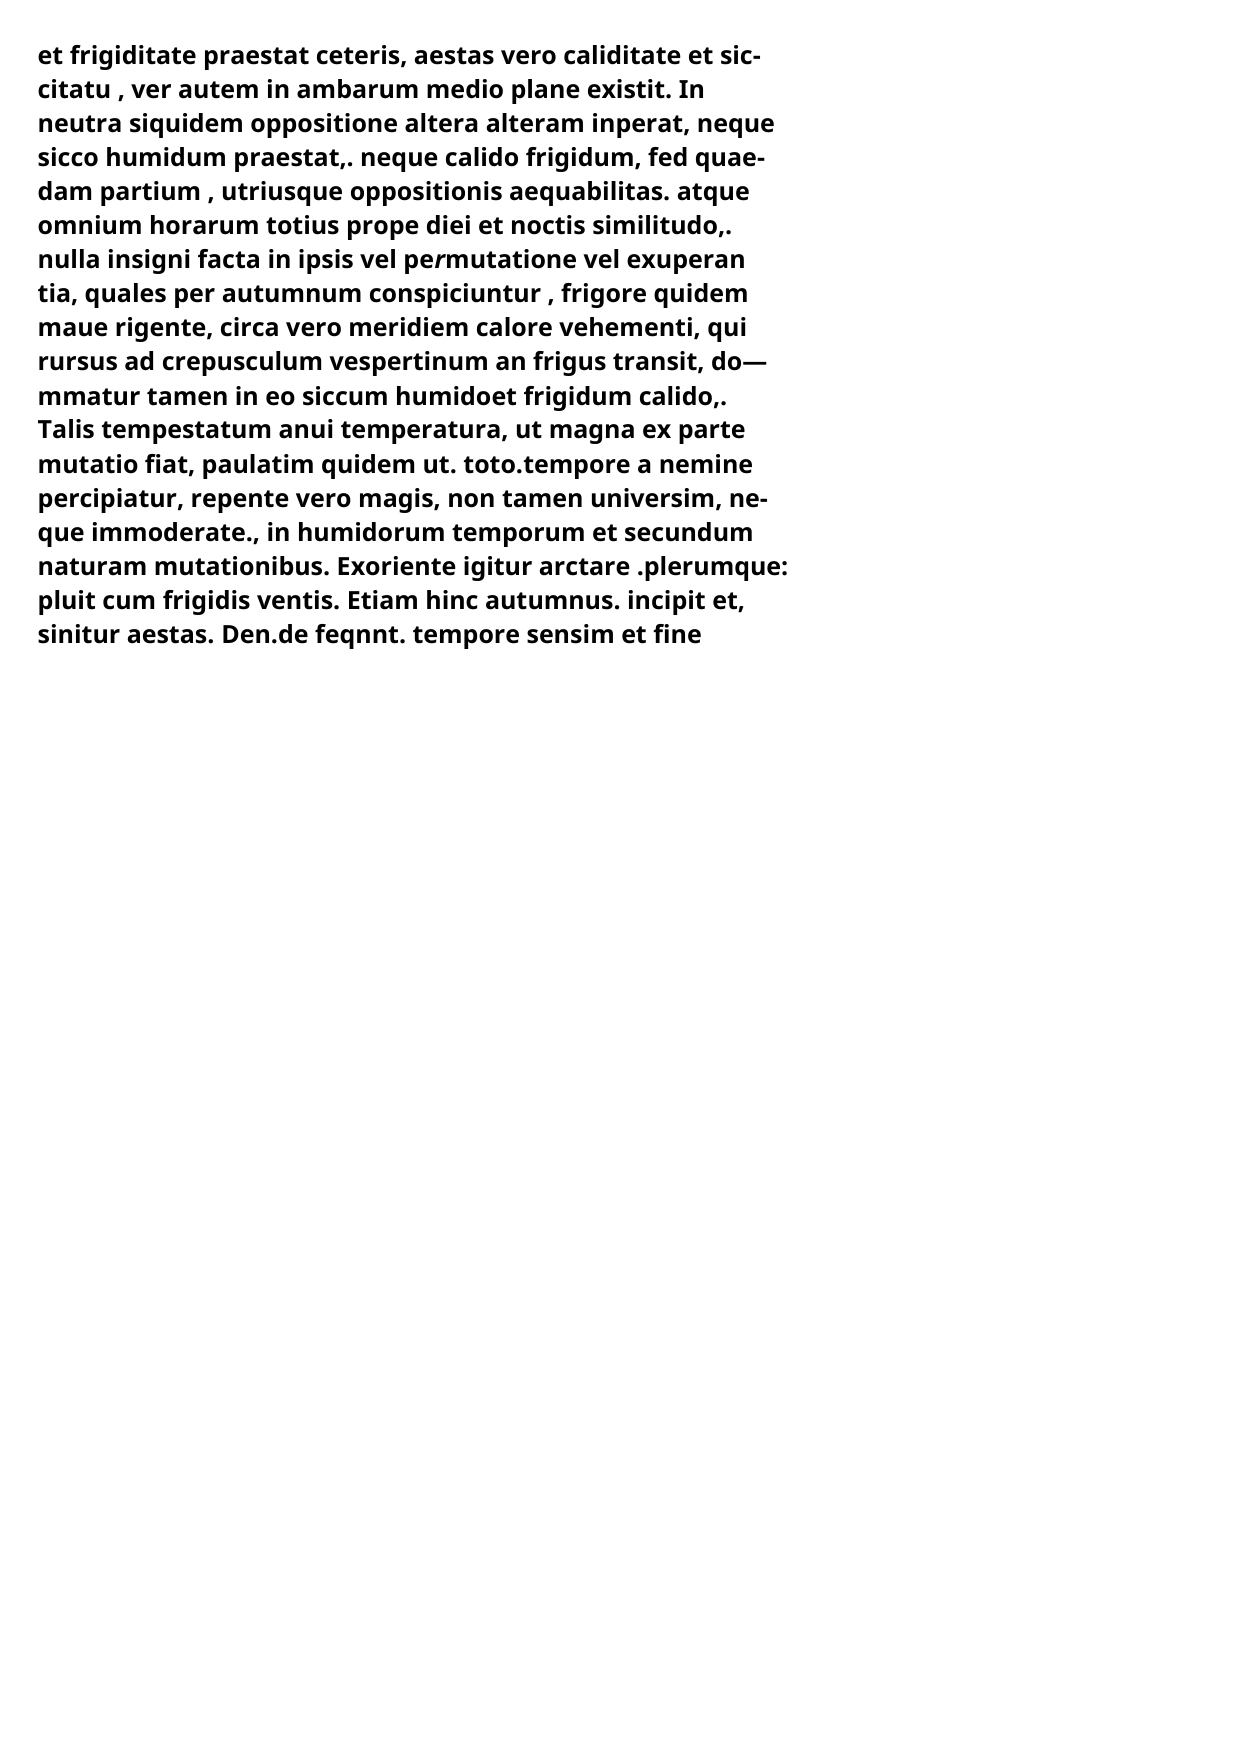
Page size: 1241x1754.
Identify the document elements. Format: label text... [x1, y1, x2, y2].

text et frigiditate praestat ceteris, aestas vero caliditate et sic- citatu , ver autem in ambarum medio plane existit. In neutra siquidem oppositione altera alteram inperat, neque sicco humidum praestat,. neque calido frigidum, fed quae- dam partium , utriusque oppositionis aequabilitas. atque omnium horarum totius prope diei et noctis similitudo,. nulla insigni facta in ipsis vel permutatione vel exuperan tia, quales per autumnum conspiciuntur , frigore quidem maue rigente, circa vero meridiem calore vehementi, qui rursus ad crepusculum vespertinum an frigus transit, do— mmatur tamen in eo siccum humidoet frigidum calido,. Talis tempestatum anui temperatura, ut magna ex parte mutatio fiat, paulatim quidem ut. toto.tempore a nemine percipiatur, repente vero magis, non tamen universim, ne- que immoderate., in humidorum temporum et secundum naturam mutationibus. Exoriente igitur arctare .plerumque: pluit cum frigidis ventis. Etiam hinc autumnus. incipit et, sinitur aestas. Den.de feqnnt. tempore sensim et fine [37, 37, 1203, 651]
